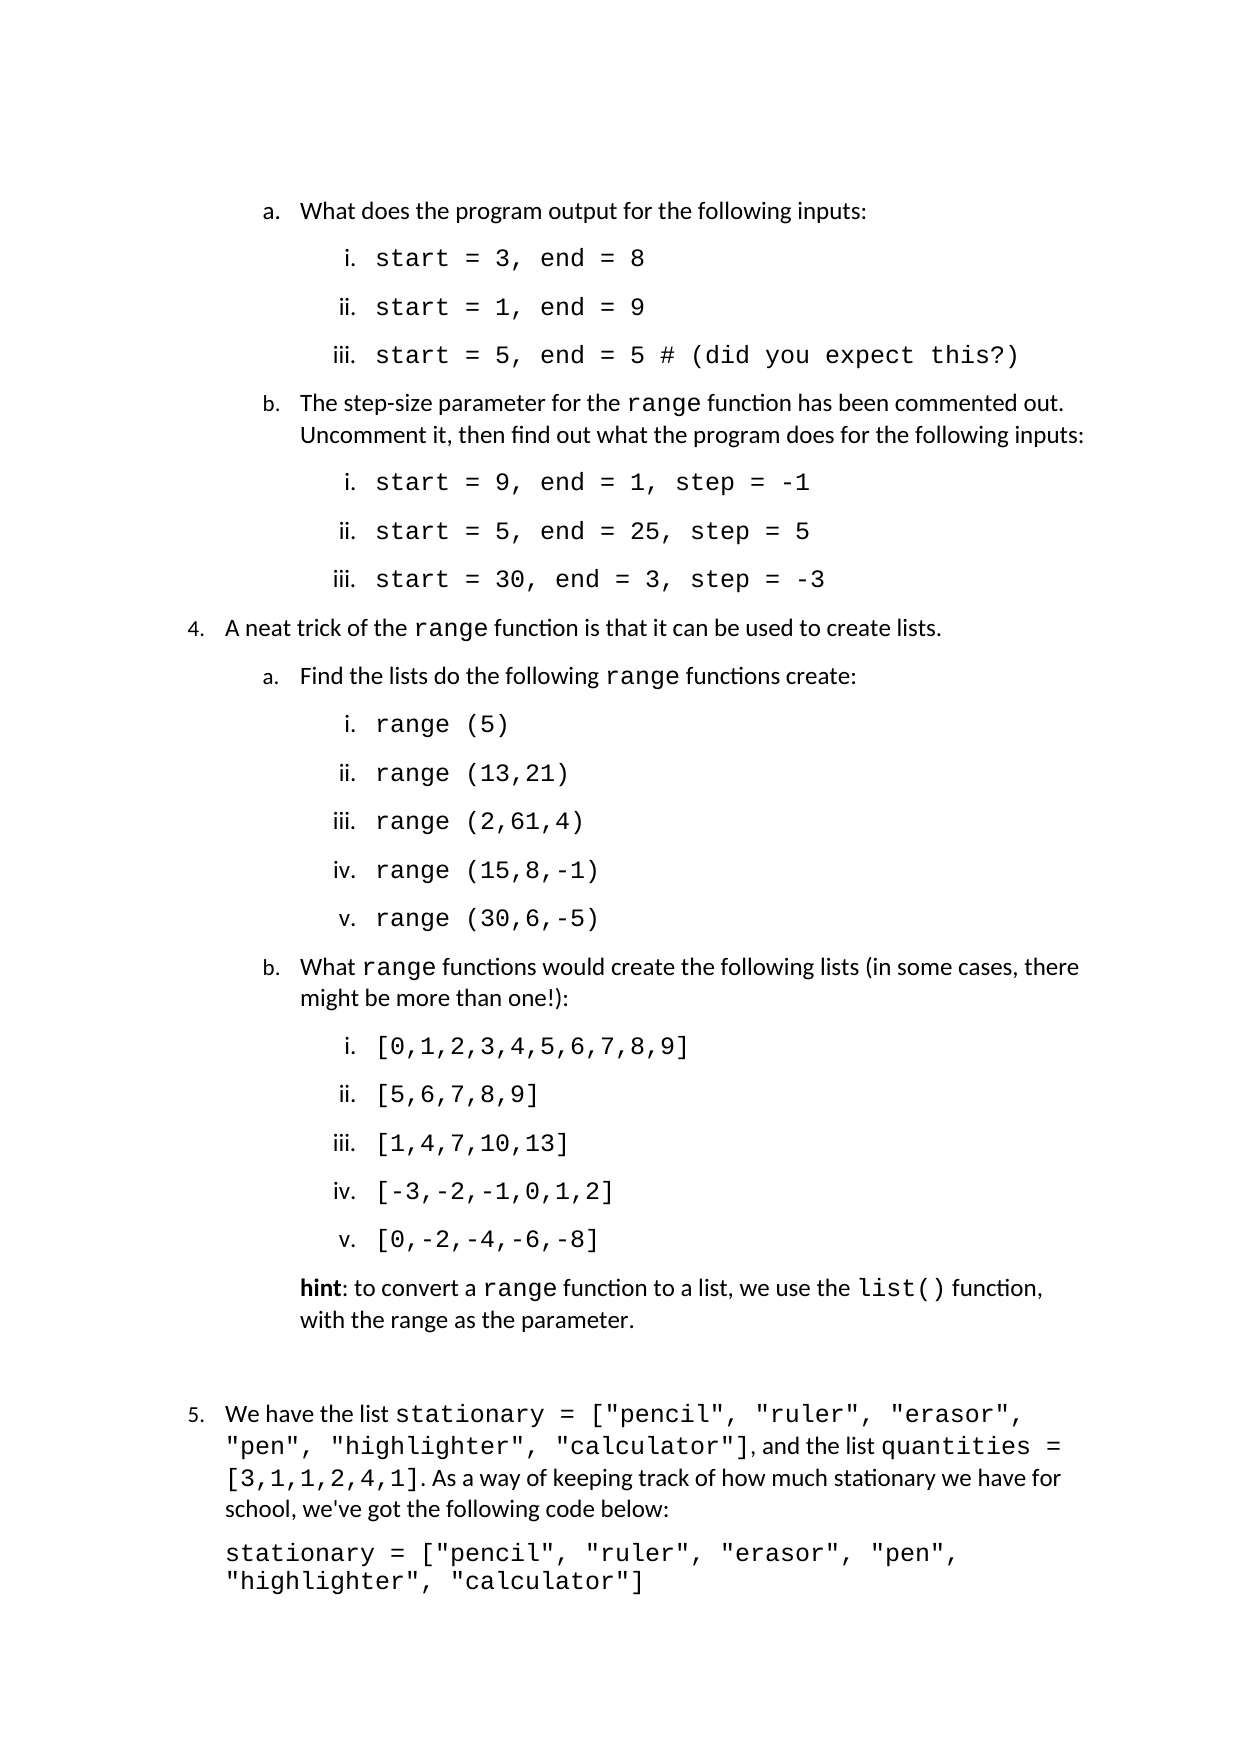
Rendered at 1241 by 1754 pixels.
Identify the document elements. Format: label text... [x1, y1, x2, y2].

list [0,1,2,3,4,5,6,7,8,9] [356, 1030, 1090, 1062]
list What range functions would create the following lists (in some cases, there might be more than one!): [262, 951, 1090, 1013]
list What does the program output for the following inputs: [262, 195, 1090, 226]
list range (5) [356, 709, 1090, 740]
list [1,4,7,10,13] [356, 1127, 1090, 1158]
list [0,-2,-4,-6,-8] [356, 1223, 1090, 1255]
list start = 30, end = 3, step = -3 [356, 563, 1090, 595]
list range (2,61,4) [356, 806, 1090, 837]
list hint: to convert a range function to a list, we use the list() function, with the range as the parameter. [300, 1272, 1090, 1334]
list start = 1, end = 9 [356, 291, 1090, 322]
list start = 5, end = 5 # (did you expect this?) [356, 339, 1090, 371]
text stationary = ["pencil", "ruler", "erasor", "pen", "highlighter", "calculator"] [225, 1541, 1090, 1597]
list start = 3, end = 8 [356, 242, 1090, 274]
list range (15,8,-1) [356, 854, 1090, 886]
list [5,6,7,8,9] [356, 1078, 1090, 1110]
list range (13,21) [356, 757, 1090, 789]
list [-3,-2,-1,0,1,2] [356, 1175, 1090, 1207]
list range (30,6,-5) [356, 902, 1090, 934]
list start = 5, end = 25, step = 5 [356, 515, 1090, 547]
list Find the lists do the following range functions create: [262, 660, 1090, 692]
list The step-size parameter for the range function has been commented out. Uncomment it, then find out what the program does for the following inputs: [262, 387, 1090, 450]
list start = 9, end = 1, step = -1 [356, 466, 1090, 498]
list A neat trick of the range function is that it can be used to create lists. [187, 612, 1090, 643]
list We have the list stationary = ["pencil", "ruler", "erasor", "pen", "highlighter", "calculator"], and the list quantities = [3,1,1,2,4,1]. As a way of keeping track of how much stationary we have for school, we've got the following code below: [187, 1398, 1090, 1524]
